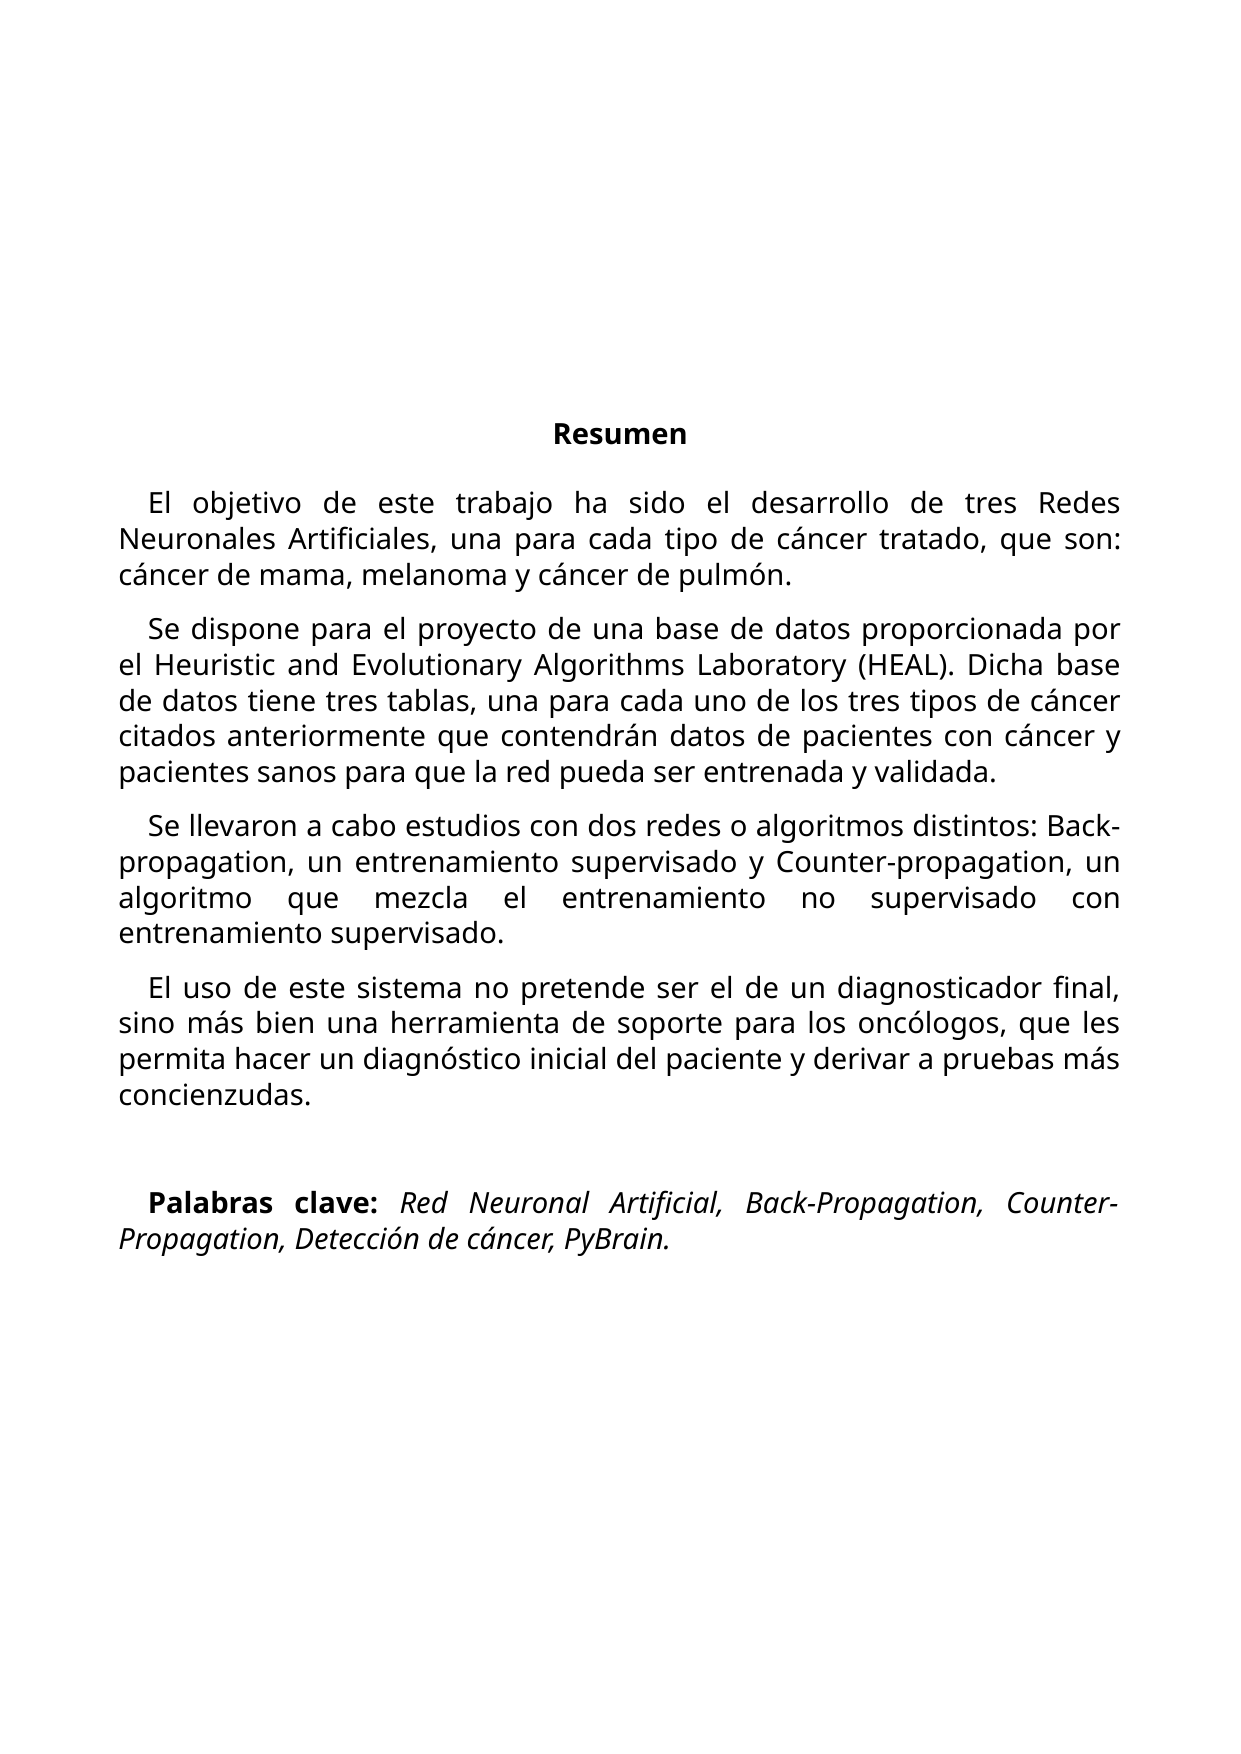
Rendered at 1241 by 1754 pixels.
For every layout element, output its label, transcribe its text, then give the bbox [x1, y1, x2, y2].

text Palabras clave: Red Neuronal Artificial, Back-Propagation, Counter-Propagation, Detección de cáncer, PyBrain. [118, 1183, 1122, 1258]
text Se llevaron a cabo estudios con dos redes o algoritmos distintos: Back-propagation, un entrenamiento supervisado y Counter-propagation, un algoritmo que mezcla el entrenamiento no supervisado con entrenamiento supervisado. [118, 806, 1122, 952]
text El uso de este sistema no pretende ser el de un diagnosticador final, sino más bien una herramienta de soporte para los oncólogos, que les permita hacer un diagnóstico inicial del paciente y derivar a pruebas más concienzudas. [118, 967, 1122, 1114]
text Se dispone para el proyecto de una base de datos proporcionada por el Heuristic and Evolutionary Algorithms Laboratory (HEAL). Dicha base de datos tiene tres tablas, una para cada uno de los tres tipos de cáncer citados anteriormente que contendrán datos de pacientes con cáncer y pacientes sanos para que la red pueda ser entrenada y validada. [118, 608, 1122, 791]
text Resumen [118, 413, 1122, 453]
text El objetivo de este trabajo ha sido el desarrollo de tres Redes Neuronales Artificiales, una para cada tipo de cáncer tratado, que son: cáncer de mama, melanoma y cáncer de pulmón. [118, 483, 1122, 594]
